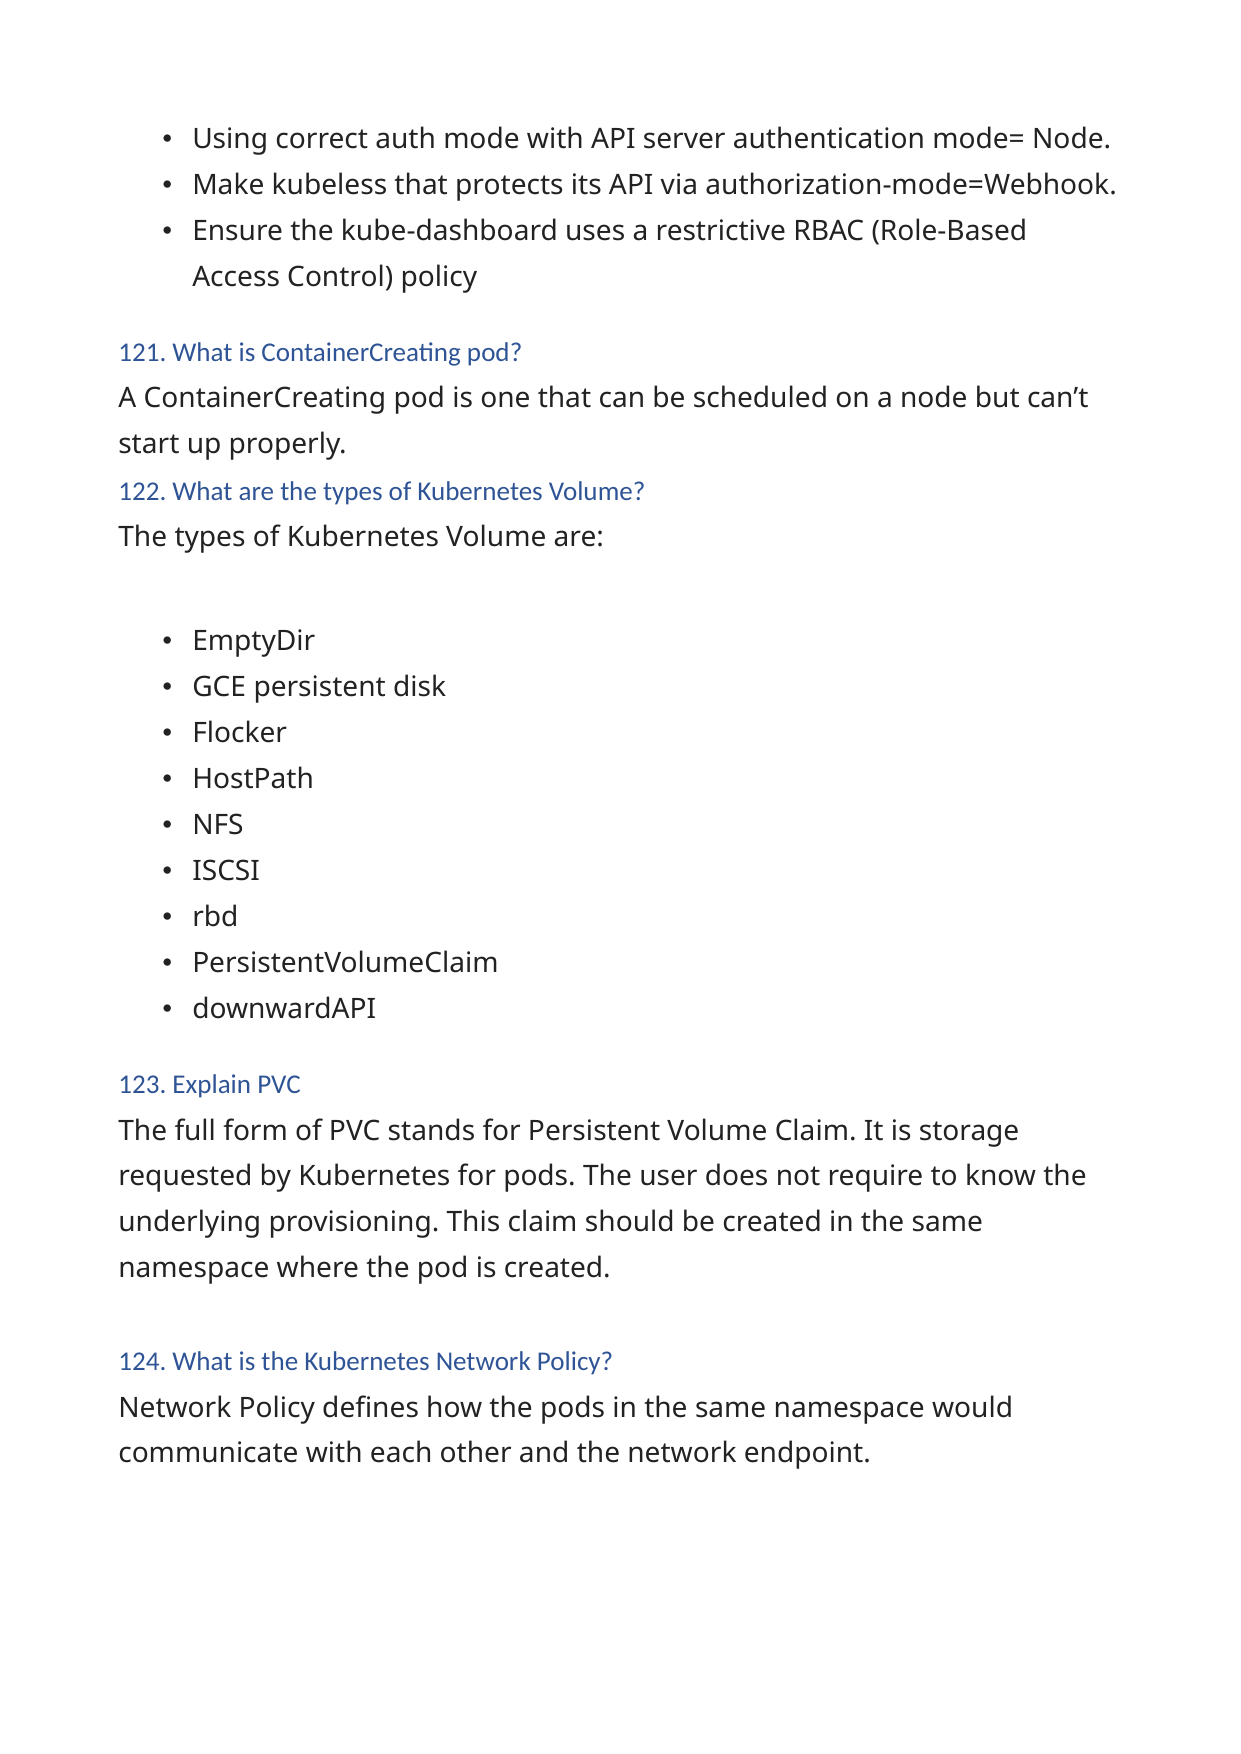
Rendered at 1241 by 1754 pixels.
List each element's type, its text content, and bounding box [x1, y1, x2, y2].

list GCE persistent disk [162, 666, 1122, 705]
subtitle 123. Explain PVC [118, 1067, 1122, 1100]
list NFS [162, 804, 1122, 843]
list Using correct auth mode with API server authentication mode= Node. [162, 118, 1122, 156]
list PersistentVolumeClaim [162, 942, 1122, 980]
list ISCSI [162, 850, 1122, 888]
list HostPath [162, 758, 1122, 797]
text The full form of PVC stands for Persistent Volume Claim. It is storage requested by Kubernetes for pods. The user does not require to know the underlying provisioning. This claim should be created in the same namespace where the pod is created. [118, 1110, 1122, 1286]
text A ContainerCreating pod is one that can be scheduled on a node but can’t start up properly. [118, 378, 1122, 462]
list rbd [162, 896, 1122, 934]
list Flocker [162, 712, 1122, 751]
list downwardAPI [162, 988, 1122, 1026]
list Make kubeless that protects its API via authorization-mode=Webhook. [162, 164, 1122, 202]
list Ensure the kube-dashboard uses a restrictive RBAC (Role-Based Access Control) policy [162, 210, 1122, 294]
list EmptyDir [162, 621, 1122, 659]
text Network Policy defines how the pods in the same namespace would communicate with each other and the network endpoint. [118, 1387, 1122, 1471]
text The types of Kubernetes Volume are: [118, 516, 1122, 554]
subtitle 122. What are the types of Kubernetes Volume? [118, 474, 1122, 507]
subtitle 124. What is the Kubernetes Network Policy? [118, 1344, 1122, 1377]
subtitle 121. What is ContainerCreating pod? [118, 335, 1122, 368]
